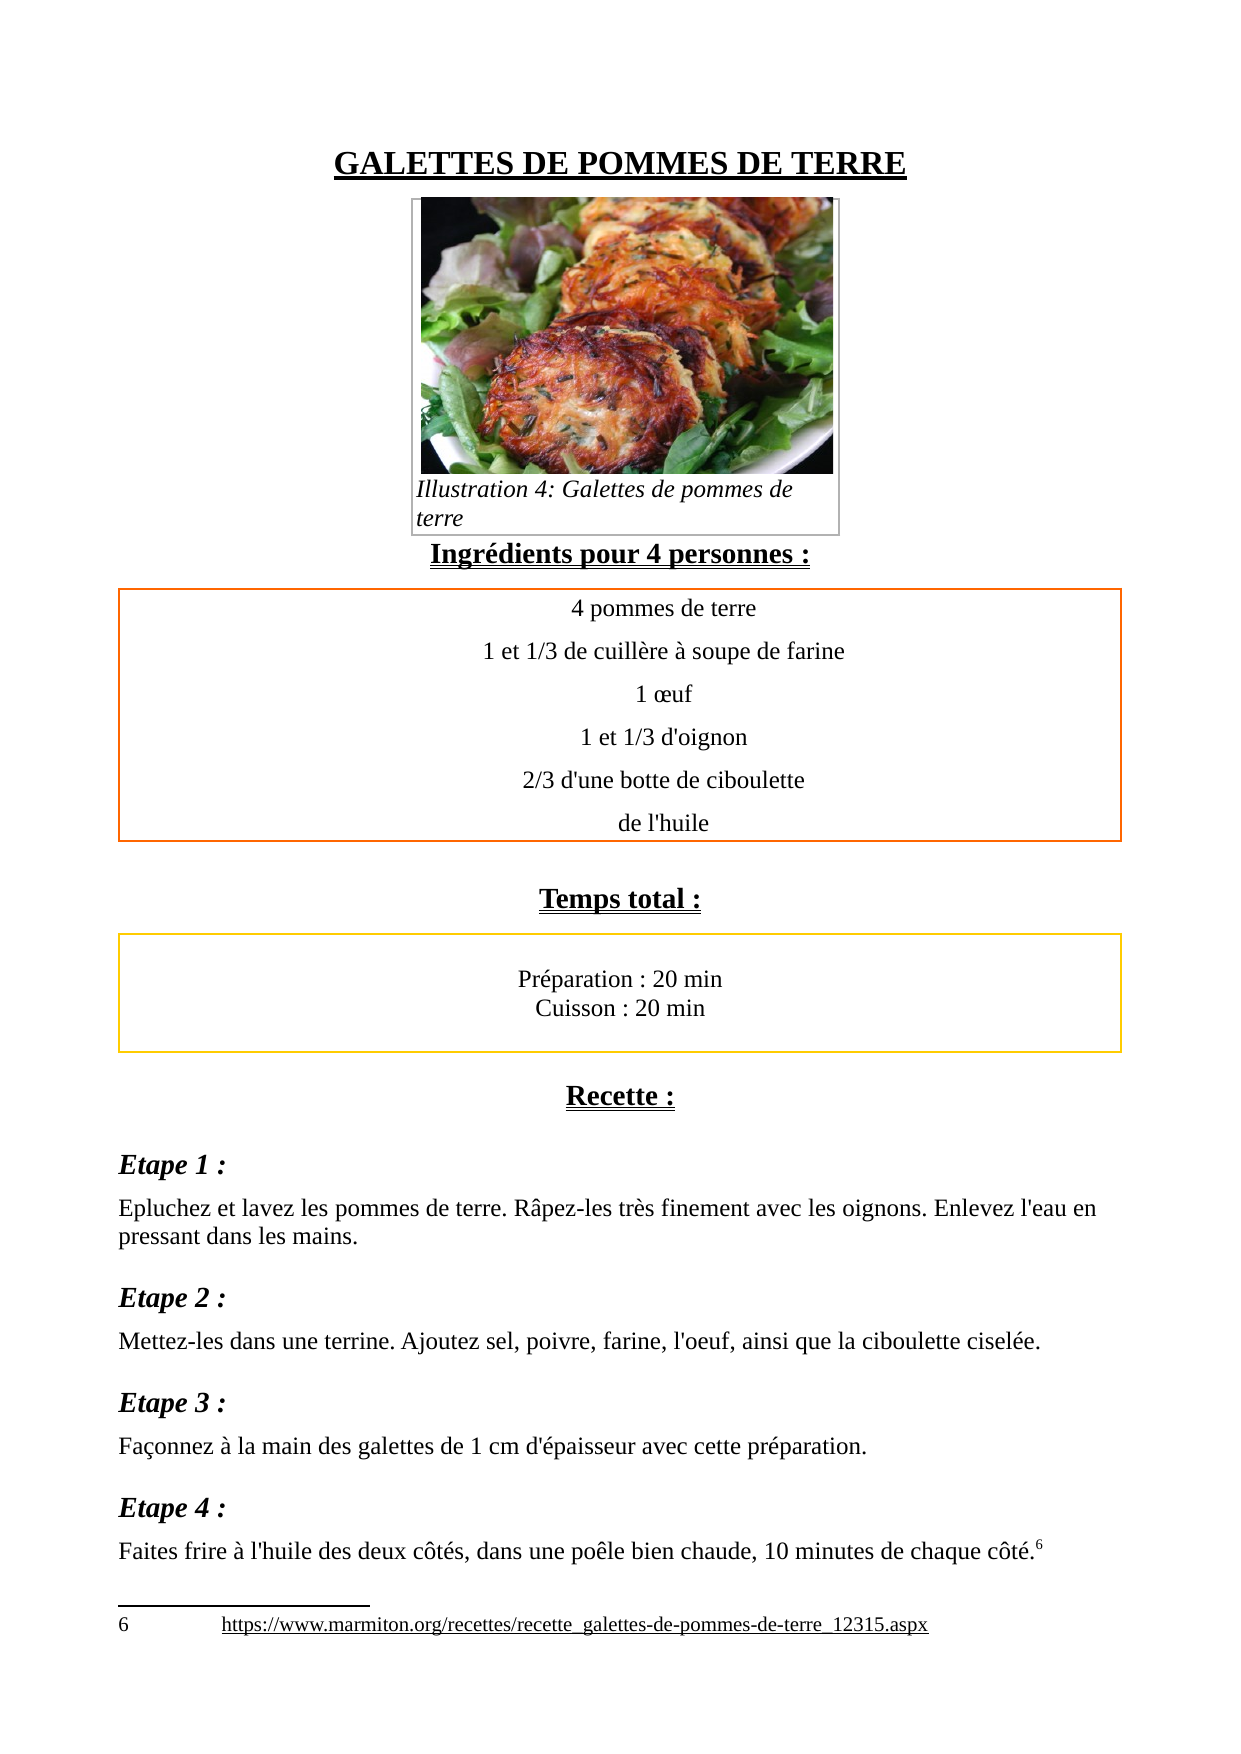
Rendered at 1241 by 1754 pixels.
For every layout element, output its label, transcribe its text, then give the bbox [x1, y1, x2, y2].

text Mettez-les dans une terrine. Ajoutez sel, poivre, farine, l'oeuf, ainsi que la ciboulette ciselée. [118, 1326, 1122, 1355]
text Epluchez et lavez les pommes de terre. Râpez-les très finement avec les oignons. Enlevez l'eau en pressant dans les mains. [118, 1193, 1122, 1250]
text https://www.marmiton.org/recettes/recette_galettes-de-pommes-de-terre_12315.aspx [118, 1612, 1122, 1636]
text 2/3 d'une botte de ciboulette [120, 760, 1120, 794]
subtitle GALETTES DE POMMES DE TERRE [118, 143, 1122, 182]
text de l'huile [120, 803, 1120, 840]
text Cuisson : 20 min [120, 961, 1120, 1051]
text Ingrédients pour 4 personnes : [413, 200, 838, 534]
text Illustration 4: Galettes de pommes de terre [416, 215, 835, 531]
text Temps total : [118, 881, 1122, 915]
text 1 œuf [120, 674, 1120, 708]
text Recette : [118, 1078, 1122, 1111]
text Ingrédients pour 4 personnes : [118, 219, 1122, 570]
text Préparation : 20 min [120, 935, 1120, 961]
text Faites frire à l'huile des deux côtés, dans une poêle bien chaude, 10 minutes de chaque côté. [118, 1536, 1122, 1565]
text 4 pommes de terre [120, 590, 1120, 621]
text Façonnez à la main des galettes de 1 cm d'épaisseur avec cette préparation. [118, 1431, 1122, 1460]
text 1 et 1/3 d'oignon [120, 717, 1120, 751]
picture [421, 197, 834, 474]
text 1 et 1/3 de cuillère à soupe de farine [120, 631, 1120, 664]
